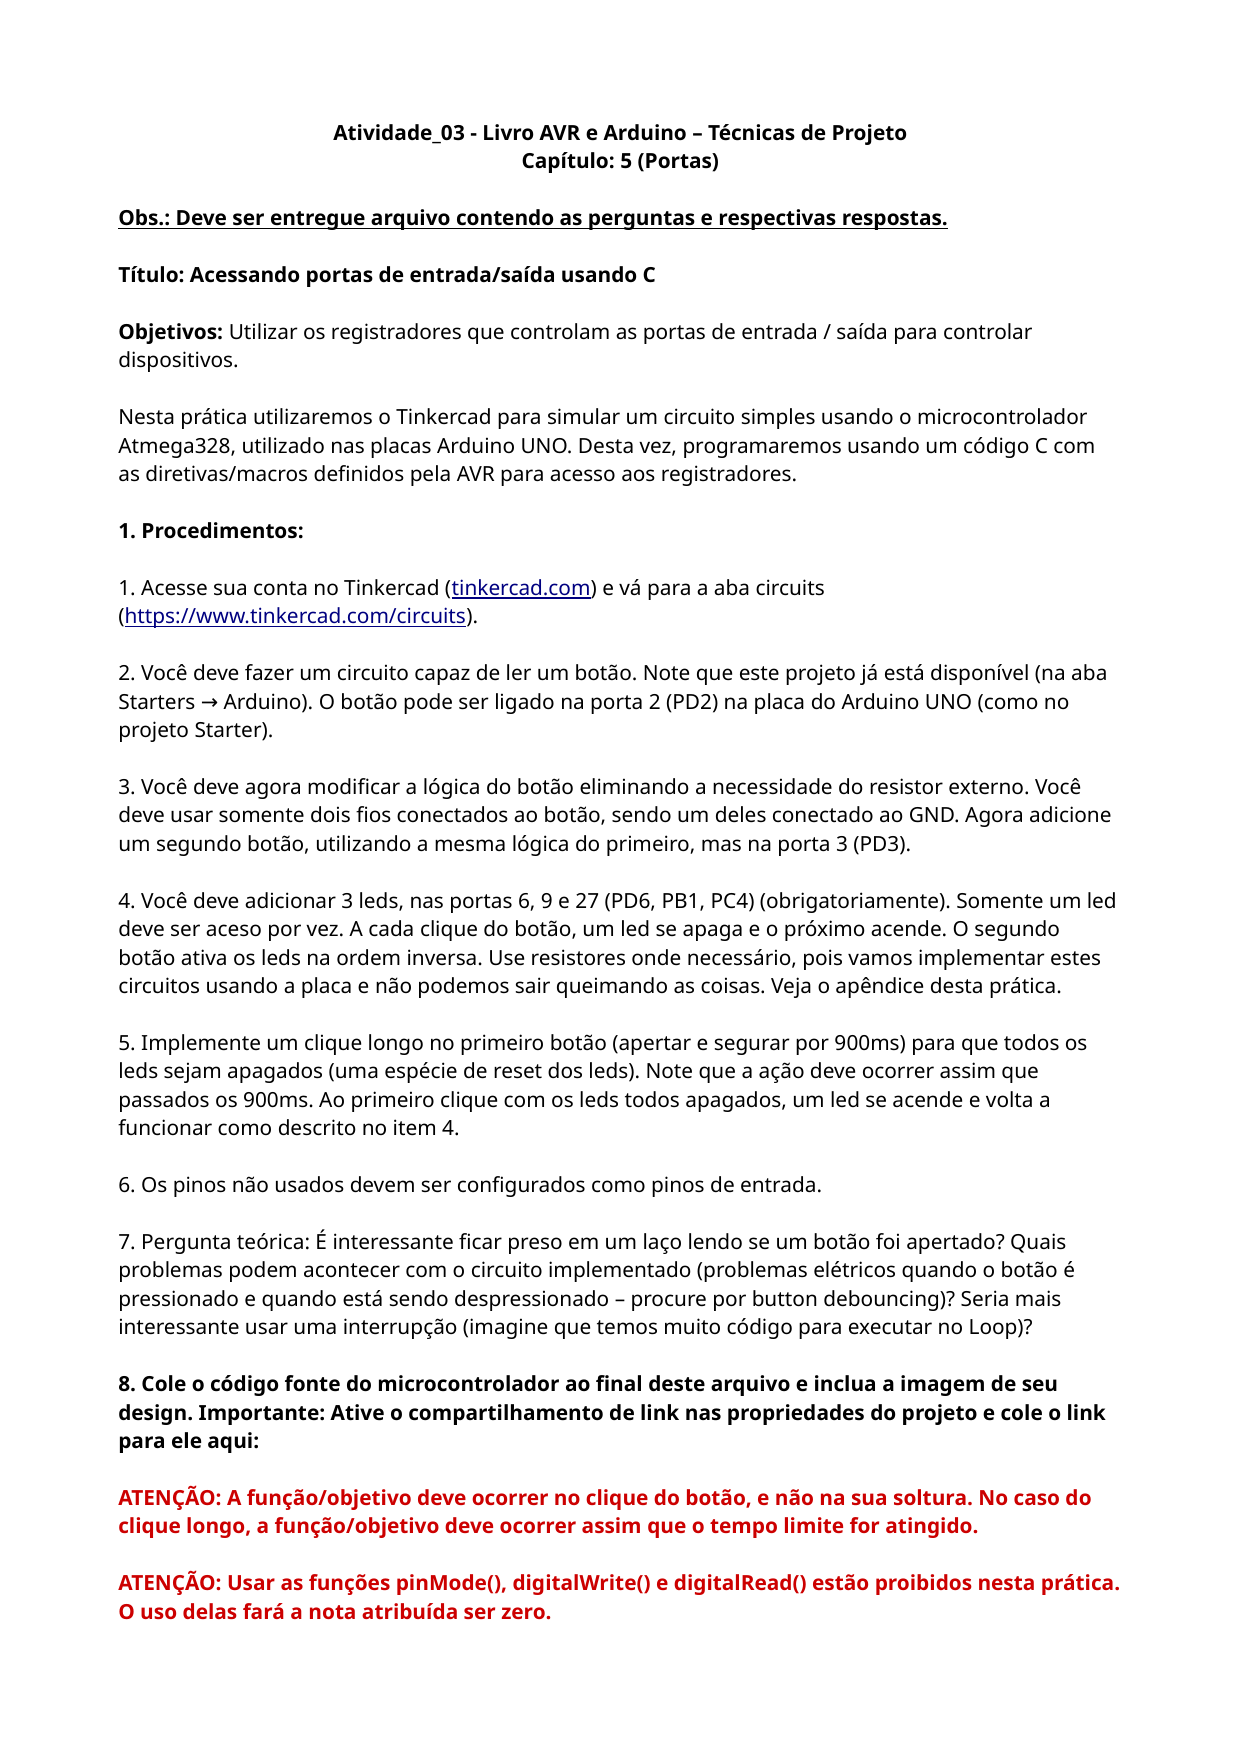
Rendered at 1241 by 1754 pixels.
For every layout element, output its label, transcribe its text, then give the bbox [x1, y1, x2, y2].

text 1. Procedimentos: [118, 516, 1122, 545]
text 1. Acesse sua conta no Tinkercad (tinkercad.com) e vá para a aba circuits (https://www.tinkercad.com/circuits). [118, 573, 1122, 630]
text Obs.: Deve ser entregue arquivo contendo as perguntas e respectivas respostas. [118, 203, 1122, 232]
text 4. Você deve adicionar 3 leds, nas portas 6, 9 e 27 (PD6, PB1, PC4) (obrigatoriamente). Somente um led deve ser aceso por vez. A cada clique do botão, um led se apaga e o próximo acende. O segundo botão ativa os leds na ordem inversa. Use resistores onde necessário, pois vamos implementar estes circuitos usando a placa e não podemos sair queimando as coisas. Veja o apêndice desta prática. [118, 886, 1122, 1000]
text Capítulo: 5 (Portas) [118, 147, 1122, 175]
text 8. Cole o código fonte do microcontrolador ao final deste arquivo e inclua a imagem de seu design. Importante: Ative o compartilhamento de link nas propriedades do projeto e cole o link para ele aqui: [118, 1369, 1122, 1455]
text 3. Você deve agora modificar a lógica do botão eliminando a necessidade do resistor externo. Você deve usar somente dois fios conectados ao botão, sendo um deles conectado ao GND. Agora adicione um segundo botão, utilizando a mesma lógica do primeiro, mas na porta 3 (PD3). [118, 772, 1122, 857]
text Nesta prática utilizaremos o Tinkercad para simular um circuito simples usando o microcontrolador Atmega328, utilizado nas placas Arduino UNO. Desta vez, programaremos usando um código C com as diretivas/macros definidos pela AVR para acesso aos registradores. [118, 402, 1122, 488]
text ATENÇÃO: Usar as funções pinMode(), digitalWrite() e digitalRead() estão proibidos nesta prática. O uso delas fará a nota atribuída ser zero. [118, 1568, 1122, 1625]
text Título: Acessando portas de entrada/saída usando C [118, 260, 1122, 289]
text ATENÇÃO: A função/objetivo deve ocorrer no clique do botão, e não na sua soltura. No caso do clique longo, a função/objetivo deve ocorrer assim que o tempo limite for atingido. [118, 1483, 1122, 1540]
text Atividade_03 - Livro AVR e Arduino – Técnicas de Projeto [118, 118, 1122, 147]
text 5. Implemente um clique longo no primeiro botão (apertar e segurar por 900ms) para que todos os leds sejam apagados (uma espécie de reset dos leds). Note que a ação deve ocorrer assim que passados os 900ms. Ao primeiro clique com os leds todos apagados, um led se acende e volta a funcionar como descrito no item 4. [118, 1028, 1122, 1142]
text 7. Pergunta teórica: É interessante ficar preso em um laço lendo se um botão foi apertado? Quais problemas podem acontecer com o circuito implementado (problemas elétricos quando o botão é pressionado e quando está sendo despressionado – procure por button debouncing)? Seria mais interessante usar uma interrupção (imagine que temos muito código para executar no Loop)? [118, 1227, 1122, 1341]
text 2. Você deve fazer um circuito capaz de ler um botão. Note que este projeto já está disponível (na aba Starters → Arduino). O botão pode ser ligado na porta 2 (PD2) na placa do Arduino UNO (como no projeto Starter). [118, 658, 1122, 744]
text Objetivos: Utilizar os registradores que controlam as portas de entrada / saída para controlar dispositivos. [118, 317, 1122, 374]
text 6. Os pinos não usados devem ser configurados como pinos de entrada. [118, 1170, 1122, 1199]
